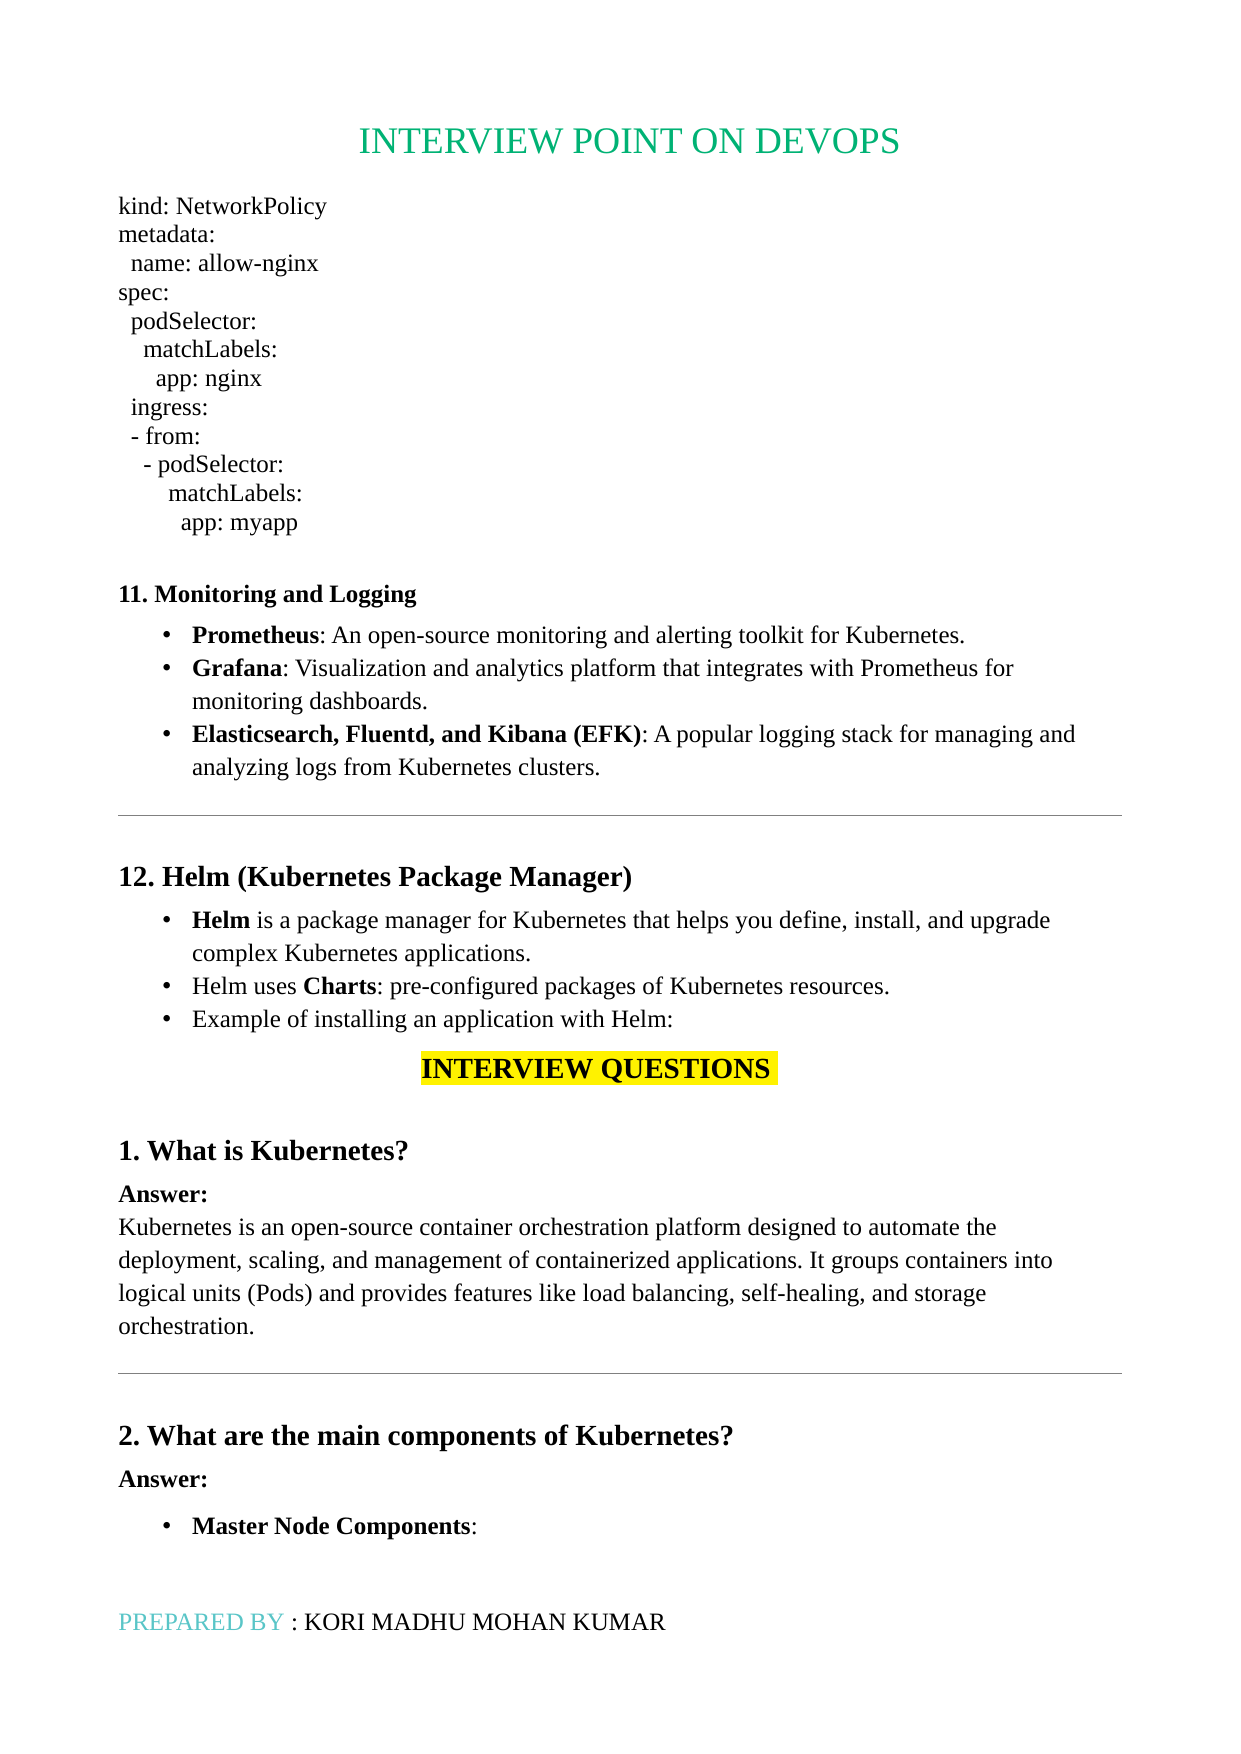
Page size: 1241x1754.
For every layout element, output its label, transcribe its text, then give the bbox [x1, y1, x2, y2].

list Helm uses Charts: pre-configured packages of Kubernetes resources. [162, 971, 1122, 999]
text matchLabels: [118, 478, 1122, 507]
text INTERVIEW QUESTIONS [118, 1051, 1122, 1085]
list Prometheus: An open-source monitoring and alerting toolkit for Kubernetes. [162, 620, 1122, 649]
list Elasticsearch, Fluentd, and Kibana (EFK): A popular logging stack for managing and analyzing logs from Kubernetes clusters. [162, 719, 1122, 781]
text app: myapp [118, 507, 1122, 536]
text app: nginx [118, 363, 1122, 392]
list Master Node Components: [162, 1511, 1122, 1540]
text kind: NetworkPolicy [118, 191, 1122, 219]
text metadata: [118, 219, 1122, 248]
list Helm is a package manager for Kubernetes that helps you define, install, and upgrade complex Kubernetes applications. [162, 905, 1122, 967]
text name: allow-nginx [118, 248, 1122, 277]
text - podSelector: [118, 449, 1122, 478]
text Answer: Kubernetes is an open-source container orchestration platform designed to automate the deployment, scaling, and management of containerized applications. It groups containers into logical units (Pods) and provides features like load balancing, self-healing, and storage orchestration. [118, 1179, 1122, 1340]
subtitle 11. Monitoring and Logging [118, 579, 1122, 608]
subtitle 12. Helm (Kubernetes Package Manager) [118, 859, 1122, 892]
text - from: [118, 421, 1122, 449]
text matchLabels: [118, 334, 1122, 363]
list Grafana: Visualization and analytics platform that integrates with Prometheus for monitoring dashboards. [162, 653, 1122, 715]
text ingress: [118, 392, 1122, 421]
text podSelector: [118, 306, 1122, 334]
list Example of installing an application with Helm: [162, 1004, 1122, 1033]
text Answer: [118, 1464, 1122, 1492]
subtitle 1. What is Kubernetes? [118, 1133, 1122, 1167]
subtitle 2. What are the main components of Kubernetes? [118, 1418, 1122, 1451]
text spec: [118, 277, 1122, 306]
